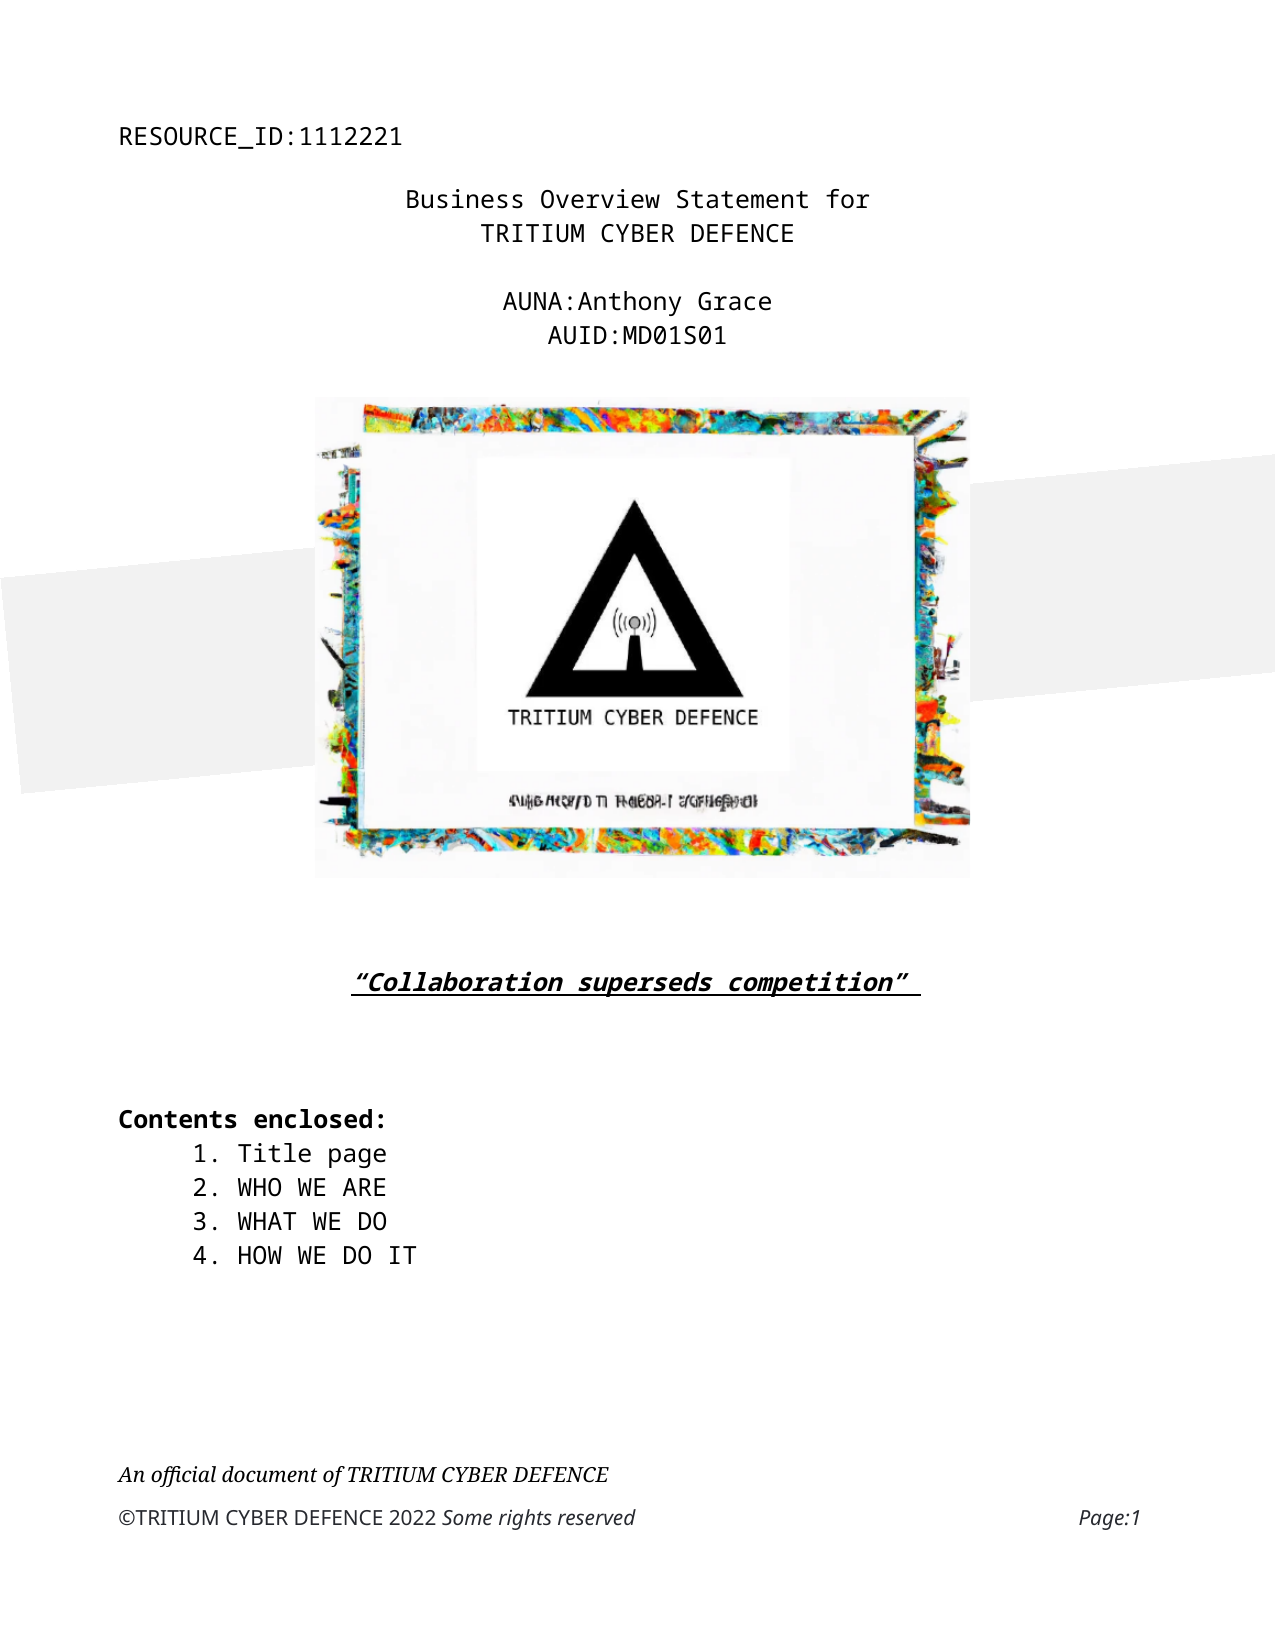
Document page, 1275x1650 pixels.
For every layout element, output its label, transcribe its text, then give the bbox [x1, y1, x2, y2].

text Contents enclosed: [118, 1101, 1157, 1135]
text 1. Title page [118, 1135, 1157, 1169]
text 2. WHO WE ARE [118, 1169, 1157, 1203]
text 3. WHAT WE DO [118, 1203, 1157, 1238]
text AUNA:Anthony Grace [118, 284, 1157, 318]
text Business Overview Statement for [118, 182, 1157, 216]
text 4. HOW WE DO IT [118, 1238, 1157, 1272]
text AUID:MD01S01 [118, 318, 1157, 352]
text “Collaboration superseds competition” [118, 965, 1157, 999]
picture [470, 397, 884, 878]
text TRITIUM CYBER DEFENCE [118, 216, 1157, 250]
